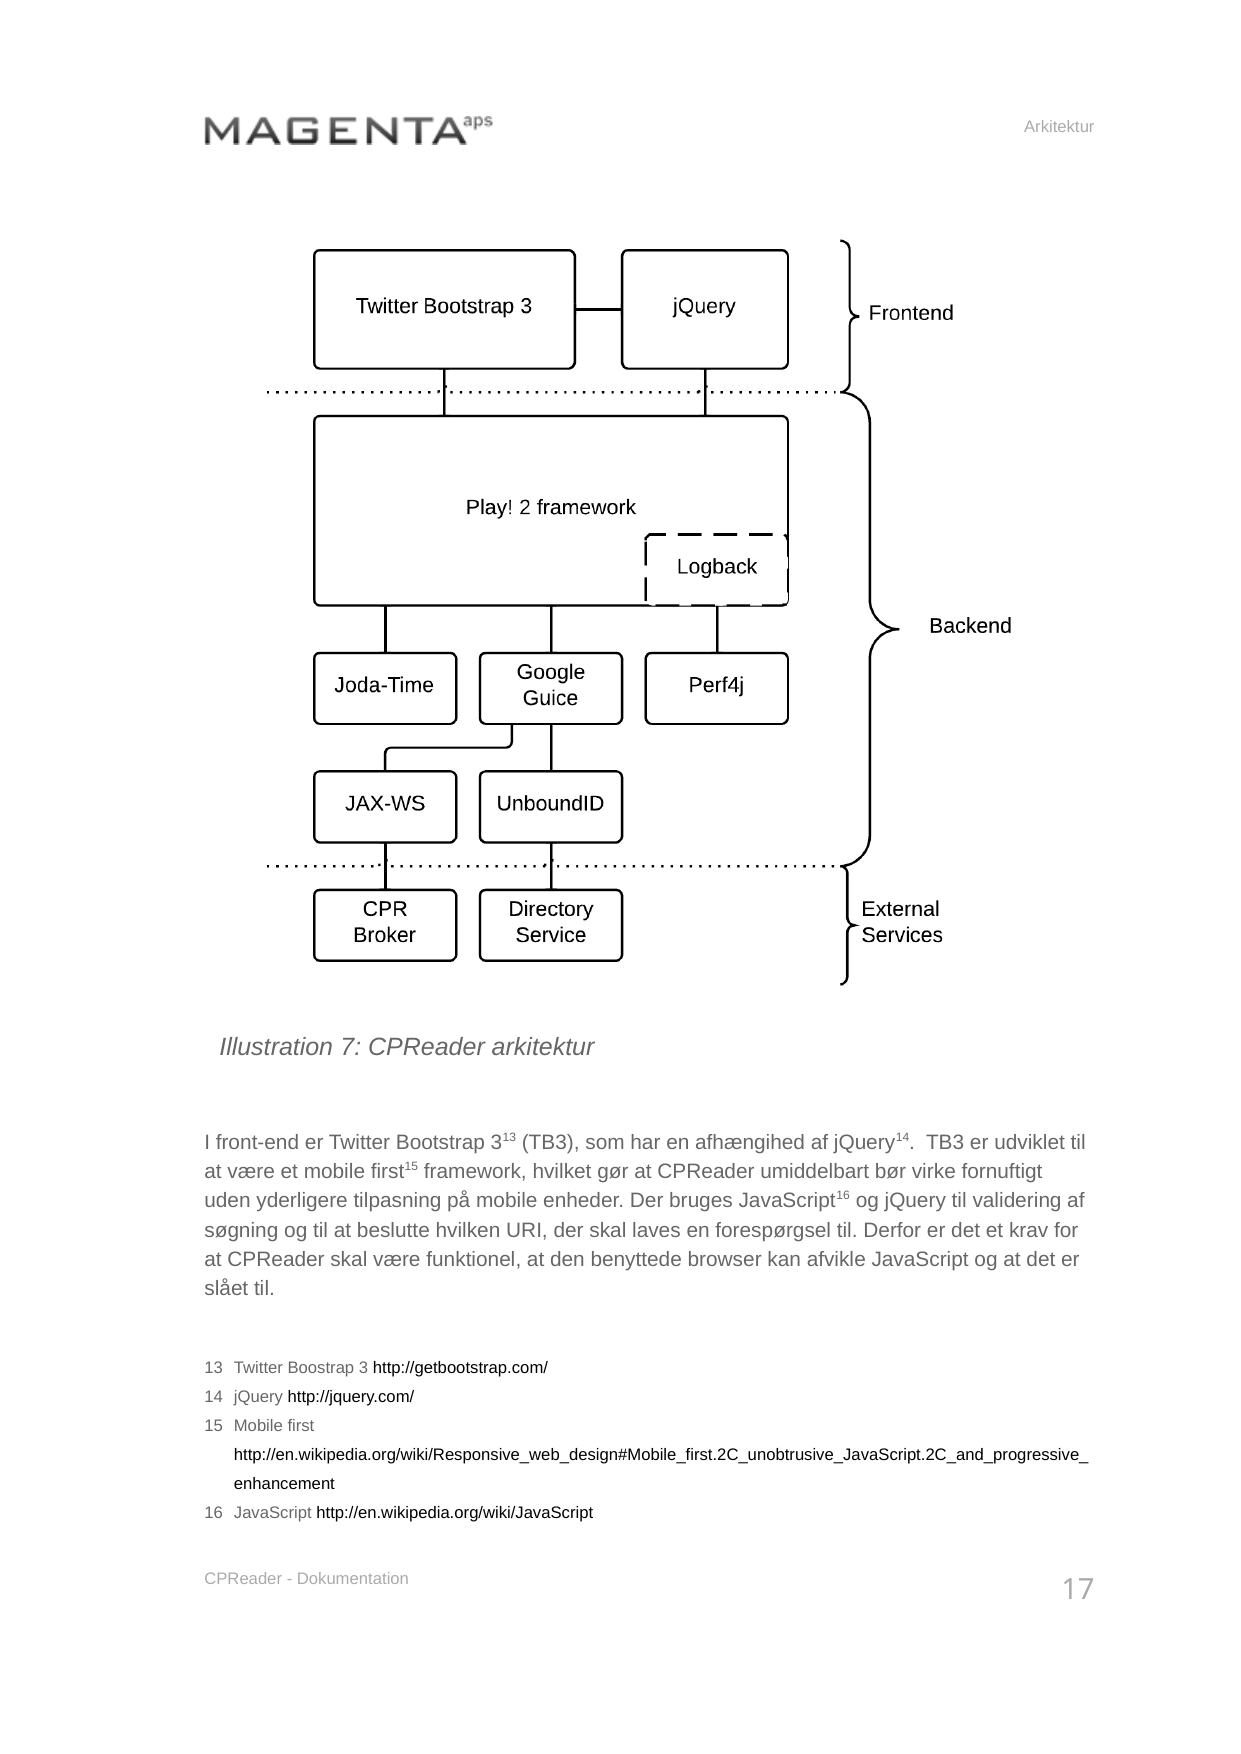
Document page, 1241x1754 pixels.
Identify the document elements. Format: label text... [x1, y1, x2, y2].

text Twitter Boostrap 3 http://getbootstrap.com/ [204, 1350, 1094, 1379]
text I front-end er Twitter Bootstrap 3 (TB3), som har en afhængihed af jQuery. TB3 er udviklet til at være et mobile first framework, hvilket gør at CPReader umiddelbart bør virke fornuftigt uden yderligere tilpasning på mobile enheder. Der bruges JavaScript og jQuery til validering af søgning og til at beslutte hvilken URI, der skal laves en forespørgsel til. Derfor er det et krav for at CPReader skal være funktionel, at den benyttede browser kan afvikle JavaScript og at det er slået til. [204, 179, 1223, 1301]
text Mobile first http://en.wikipedia.org/wiki/Responsive_web_design#Mobile_first.2C_unobtrusive_JavaScript.2C_and_progressive_enhancement [204, 1408, 1094, 1496]
text JavaScript http://en.wikipedia.org/wiki/JavaScript [204, 1496, 1094, 1525]
text Illustration 7: CPReader arkitektur [219, 193, 1223, 1061]
picture [219, 193, 1110, 1032]
picture [204, 116, 494, 145]
text jQuery http://jquery.com/ [204, 1379, 1094, 1408]
